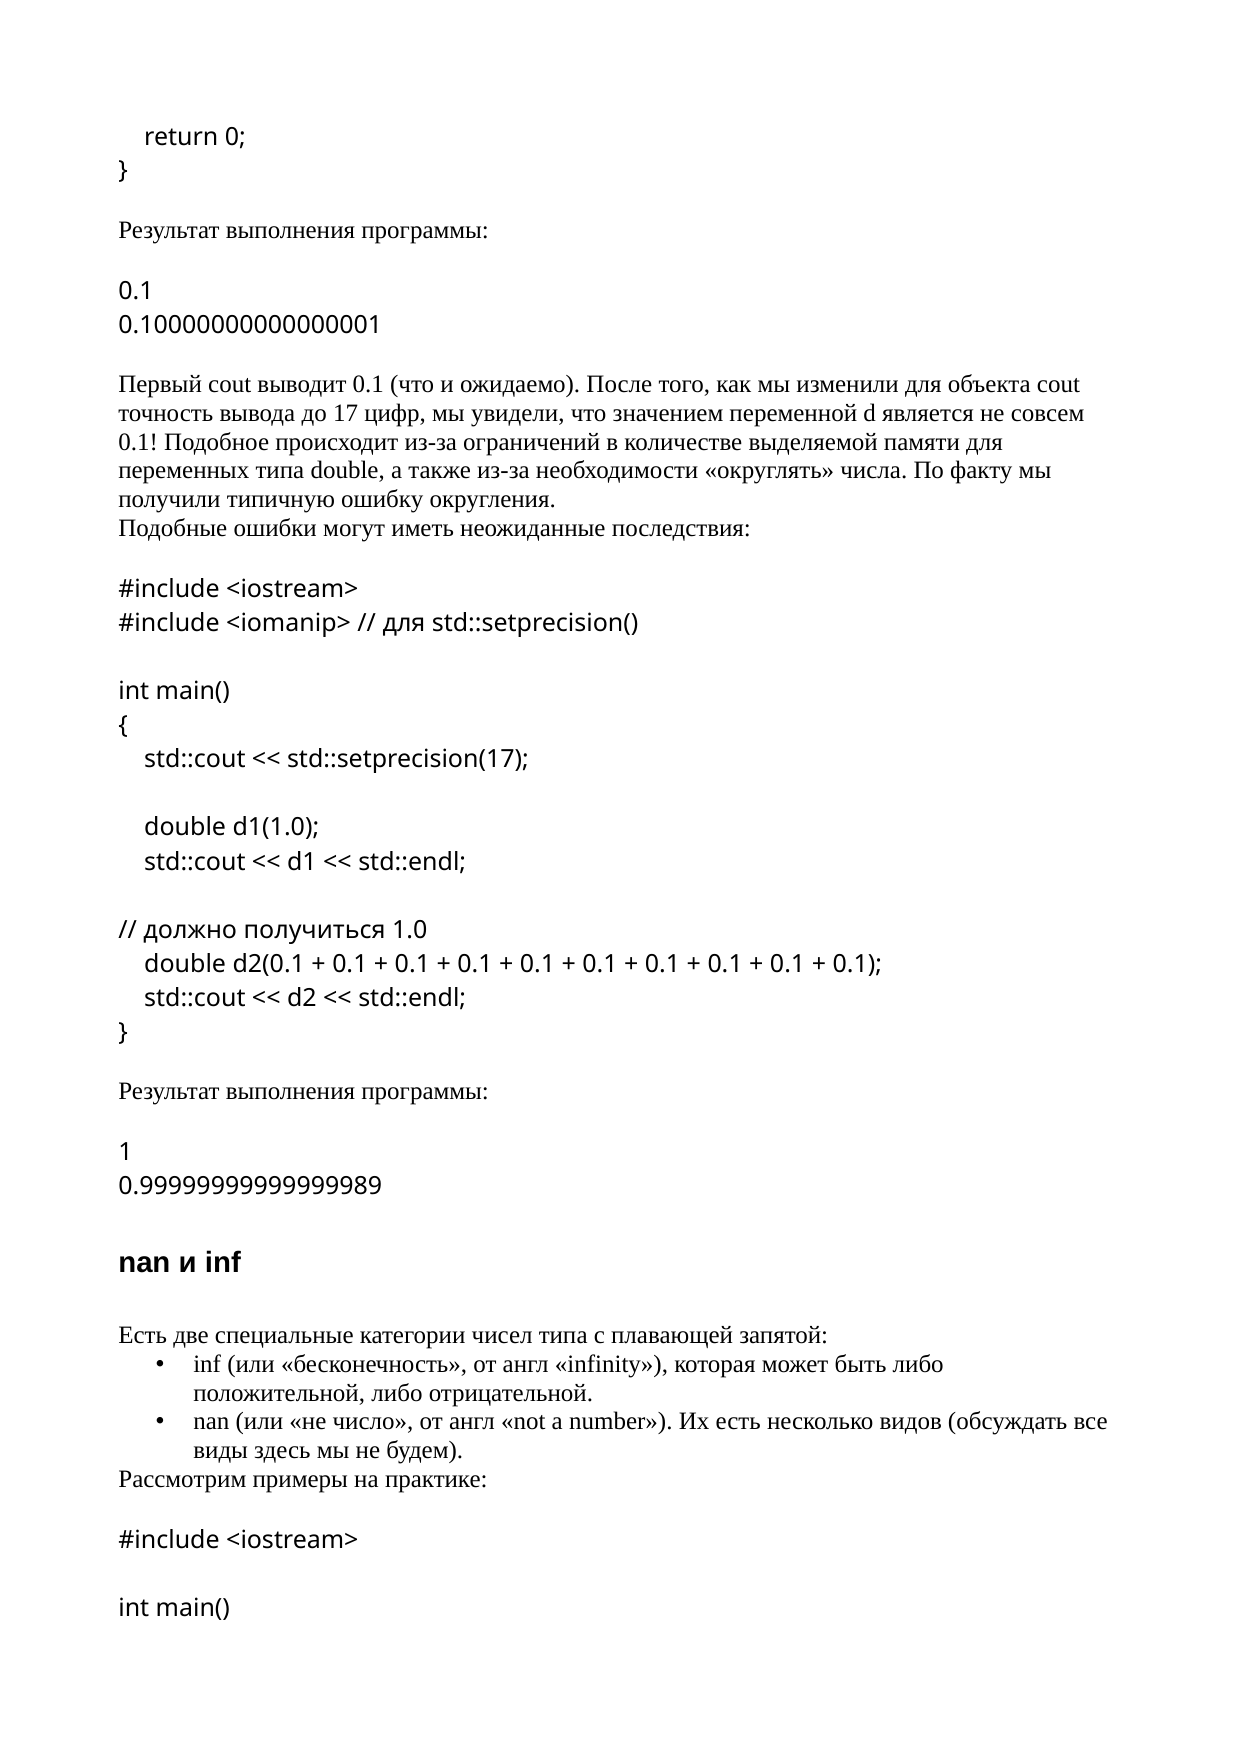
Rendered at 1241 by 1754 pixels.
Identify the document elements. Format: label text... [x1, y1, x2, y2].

text 0.99999999999999989 [118, 1168, 1122, 1202]
text { [118, 707, 1122, 741]
text int main() [118, 673, 1122, 707]
text 0.10000000000000001 [118, 307, 1122, 341]
text Подобные ошибки могут иметь неожиданные последствия: [118, 513, 1122, 542]
text double d2(0.1 + 0.1 + 0.1 + 0.1 + 0.1 + 0.1 + 0.1 + 0.1 + 0.1 + 0.1); [118, 945, 1122, 979]
text } [118, 1013, 1122, 1047]
text Рассмотрим примеры на практике: [118, 1464, 1122, 1493]
text // должно получиться 1.0 [118, 911, 1122, 945]
text Есть две специальные категории чисел типа с плавающей запятой: [118, 1320, 1122, 1349]
text #include <iomanip> // для std::setprecision() [118, 605, 1122, 639]
text } [118, 152, 1122, 186]
text std::cout << std::setprecision(17); [118, 741, 1122, 775]
text std::cout << d2 << std::endl; [118, 979, 1122, 1013]
text 0.1 [118, 272, 1122, 307]
text std::cout << d1 << std::endl; [118, 843, 1122, 877]
text #include <iostream> [118, 571, 1122, 605]
text #include <iostream> [118, 1521, 1122, 1556]
text Первый cout выводит 0.1 (что и ожидаемо). После того, как мы изменили для объекта cout точность вывода до 17 цифр, мы увидели, что значением переменной d является не совсем 0.1! Подобное происходит из-за ограничений в количестве выделяемой памяти для переменных типа double, а также из-за необходимости «округлять» числа. По факту мы получили типичную ошибку округления. [118, 369, 1122, 513]
list nan (или «не число», от англ «not a number»). Их есть несколько видов (обсуждать все виды здесь мы не будем). [156, 1406, 1122, 1464]
text int main() [118, 1589, 1122, 1624]
text Результат выполнения программы: [118, 215, 1122, 244]
list inf (или «бесконечность», от англ «infinity»), которая может быть либо положительной, либо отрицательной. [156, 1349, 1122, 1406]
text double d1(1.0); [118, 809, 1122, 843]
subtitle nan и inf [118, 1245, 1122, 1279]
text Результат выполнения программы: [118, 1076, 1122, 1105]
text 1 [118, 1134, 1122, 1168]
text return 0; [118, 118, 1122, 152]
